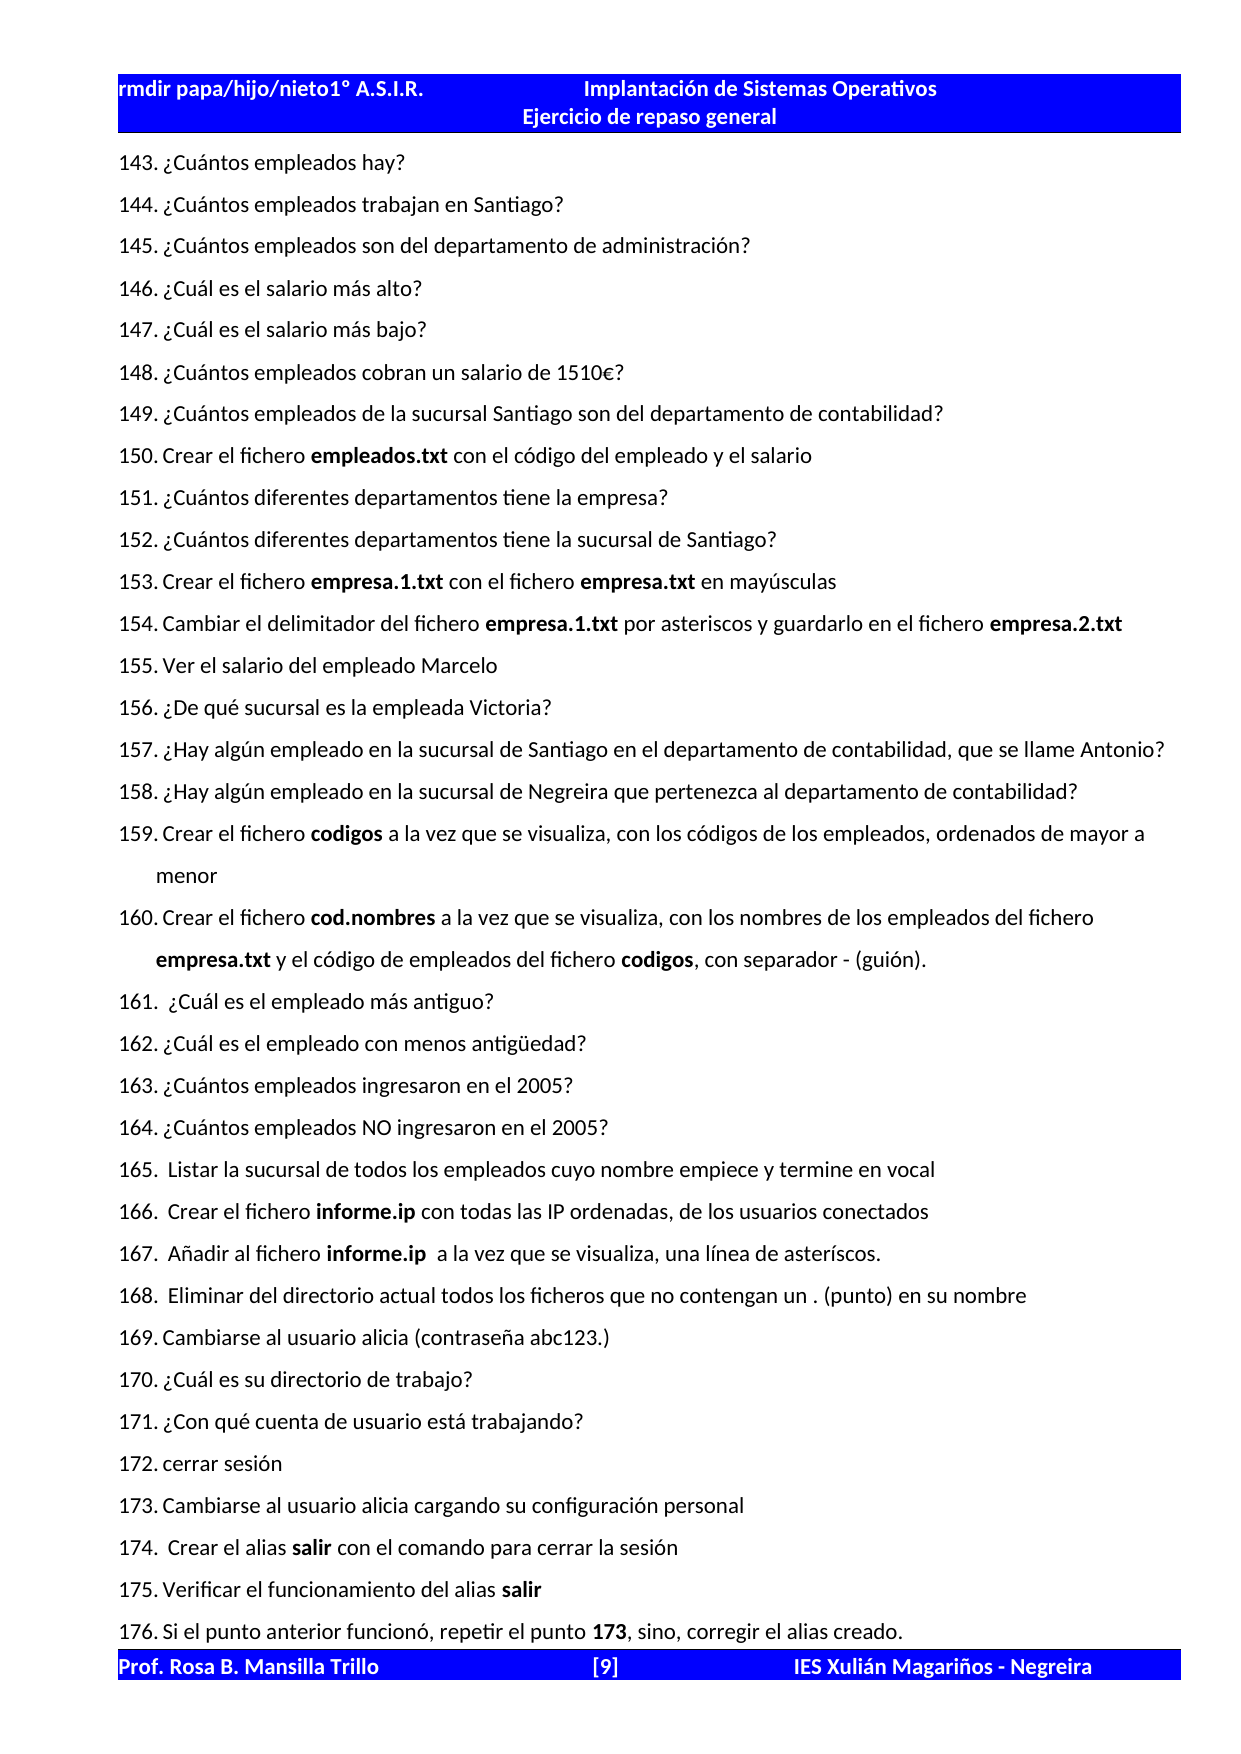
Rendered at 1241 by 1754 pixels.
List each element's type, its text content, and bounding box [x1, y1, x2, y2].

list Crear el fichero empresa.1.txt con el fichero empresa.txt en mayúsculas [118, 567, 1181, 596]
list ¿Cuál es el empleado con menos antigüedad? [118, 1029, 1181, 1057]
list ¿Cuál es su directorio de trabajo? [118, 1365, 1181, 1393]
list ¿Cuántos empleados son del departamento de administración? [118, 232, 1181, 260]
list ¿Cuántos empleados de la sucursal Santiago son del departamento de contabilidad? [118, 399, 1181, 428]
list Eliminar del directorio actual todos los ficheros que no contengan un . (punto) en su nombre [118, 1281, 1181, 1309]
list Crear el alias salir con el comando para cerrar la sesión [118, 1533, 1181, 1561]
list ¿De qué sucursal es la empleada Victoria? [118, 693, 1181, 721]
list ¿Con qué cuenta de usuario está trabajando? [118, 1407, 1181, 1435]
list Crear el fichero empleados.txt con el código del empleado y el salario [118, 442, 1181, 469]
list ¿Cuál es el empleado más antiguo? [118, 987, 1181, 1015]
list ¿Cuántos diferentes departamentos tiene la sucursal de Santiago? [118, 526, 1181, 553]
list Cambiarse al usuario alicia cargando su configuración personal [118, 1491, 1181, 1519]
list Crear el fichero informe.ip con todas las IP ordenadas, de los usuarios conectados [118, 1197, 1181, 1225]
list Cambiar el delimitador del fichero empresa.1.txt por asteriscos y guardarlo en el fichero empresa.2.txt [118, 609, 1181, 637]
list ¿Hay algún empleado en la sucursal de Negreira que pertenezca al departamento de contabilidad? [118, 777, 1181, 805]
list ¿Cuántos empleados trabajan en Santiago? [118, 190, 1181, 218]
list ¿Cuántos empleados ingresaron en el 2005? [118, 1071, 1181, 1099]
list Crear el fichero cod.nombres a la vez que se visualiza, con los nombres de los empleados del fichero empresa.txt y el código de empleados del fichero codigos, con separador - (guión). [118, 903, 1181, 973]
list ¿Cuál es el salario más bajo? [118, 316, 1181, 344]
list ¿Cuántos empleados hay? [118, 148, 1181, 176]
list Añadir al fichero informe.ip a la vez que se visualiza, una línea de asteríscos. [118, 1239, 1181, 1267]
list ¿Cuántos diferentes departamentos tiene la empresa? [118, 483, 1181, 512]
list Crear el fichero codigos a la vez que se visualiza, con los códigos de los empleados, ordenados de mayor a menor [118, 819, 1181, 889]
list Cambiarse al usuario alicia (contraseña abc123.) [118, 1323, 1181, 1351]
list cerrar sesión [118, 1449, 1181, 1477]
list Verificar el funcionamiento del alias salir [118, 1575, 1181, 1603]
list Si el punto anterior funcionó, repetir el punto 173, sino, corregir el alias creado. [118, 1617, 1181, 1645]
list ¿Cuántos empleados NO ingresaron en el 2005? [118, 1113, 1181, 1141]
list Ver el salario del empleado Marcelo [118, 651, 1181, 679]
list ¿Cuántos empleados cobran un salario de 1510€? [118, 358, 1181, 386]
list ¿Cuál es el salario más alto? [118, 274, 1181, 302]
list Listar la sucursal de todos los empleados cuyo nombre empiece y termine en vocal [118, 1155, 1181, 1183]
list ¿Hay algún empleado en la sucursal de Santiago en el departamento de contabilidad, que se llame Antonio? [118, 735, 1181, 763]
